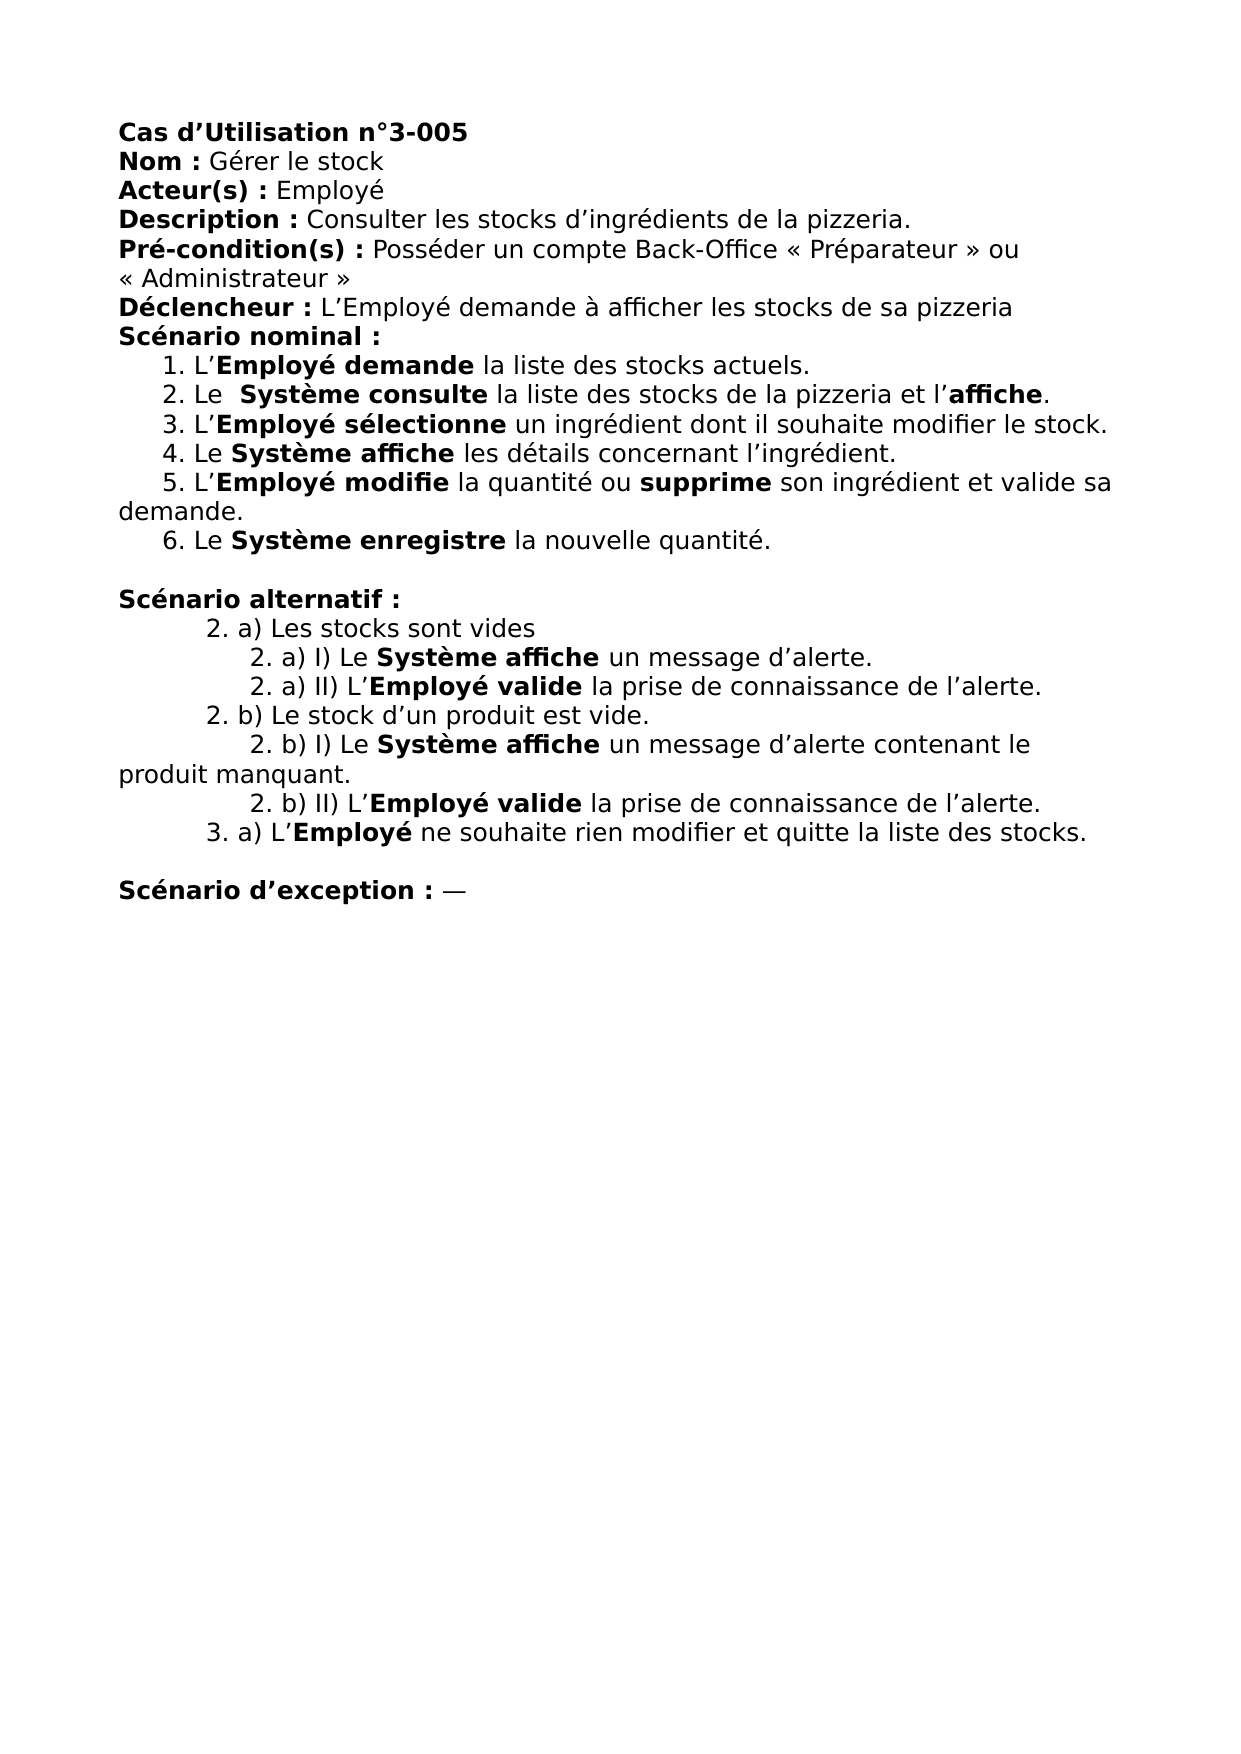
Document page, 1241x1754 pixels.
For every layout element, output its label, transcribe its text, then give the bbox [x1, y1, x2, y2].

text 5. L’Employé modifie la quantité ou supprime son ingrédient et valide sa demande. [118, 468, 1122, 526]
text Nom : Gérer le stock [118, 147, 1122, 176]
text Description : Consulter les stocks d’ingrédients de la pizzeria. [118, 206, 1122, 235]
text 2. b) II) L’Employé valide la prise de connaissance de l’alerte. [118, 789, 1122, 818]
text 2. b) I) Le Système affiche un message d’alerte contenant le produit manquant. [118, 731, 1122, 789]
text 1. L’Employé demande la liste des stocks actuels. [118, 351, 1122, 381]
text 2. Le Système consulte la liste des stocks de la pizzeria et l’affiche. [118, 381, 1122, 410]
text 2. a) Les stocks sont vides [118, 614, 1122, 643]
text 2. a) I) Le Système affiche un message d’alerte. [118, 643, 1122, 672]
text 2. a) II) L’Employé valide la prise de connaissance de l’alerte. [118, 672, 1122, 701]
text Scénario nominal : [118, 322, 1122, 351]
text 3. L’Employé sélectionne un ingrédient dont il souhaite modifier le stock. [118, 410, 1122, 439]
text 2. b) Le stock d’un produit est vide. [118, 701, 1122, 731]
text Déclencheur : L’Employé demande à afficher les stocks de sa pizzeria [118, 293, 1122, 322]
text Acteur(s) : Employé [118, 176, 1122, 206]
text Scénario alternatif : [118, 585, 1122, 614]
text 3. a) L’Employé ne souhaite rien modifier et quitte la liste des stocks. [118, 818, 1122, 847]
text Scénario d’exception : — [118, 876, 1122, 906]
text 4. Le Système affiche les détails concernant l’ingrédient. [118, 439, 1122, 468]
text Pré-condition(s) : Posséder un compte Back-Office « Préparateur » ou « Administrateur » [118, 235, 1122, 293]
text 6. Le Système enregistre la nouvelle quantité. [118, 526, 1122, 556]
text Cas d’Utilisation n°3-005 [118, 118, 1122, 147]
